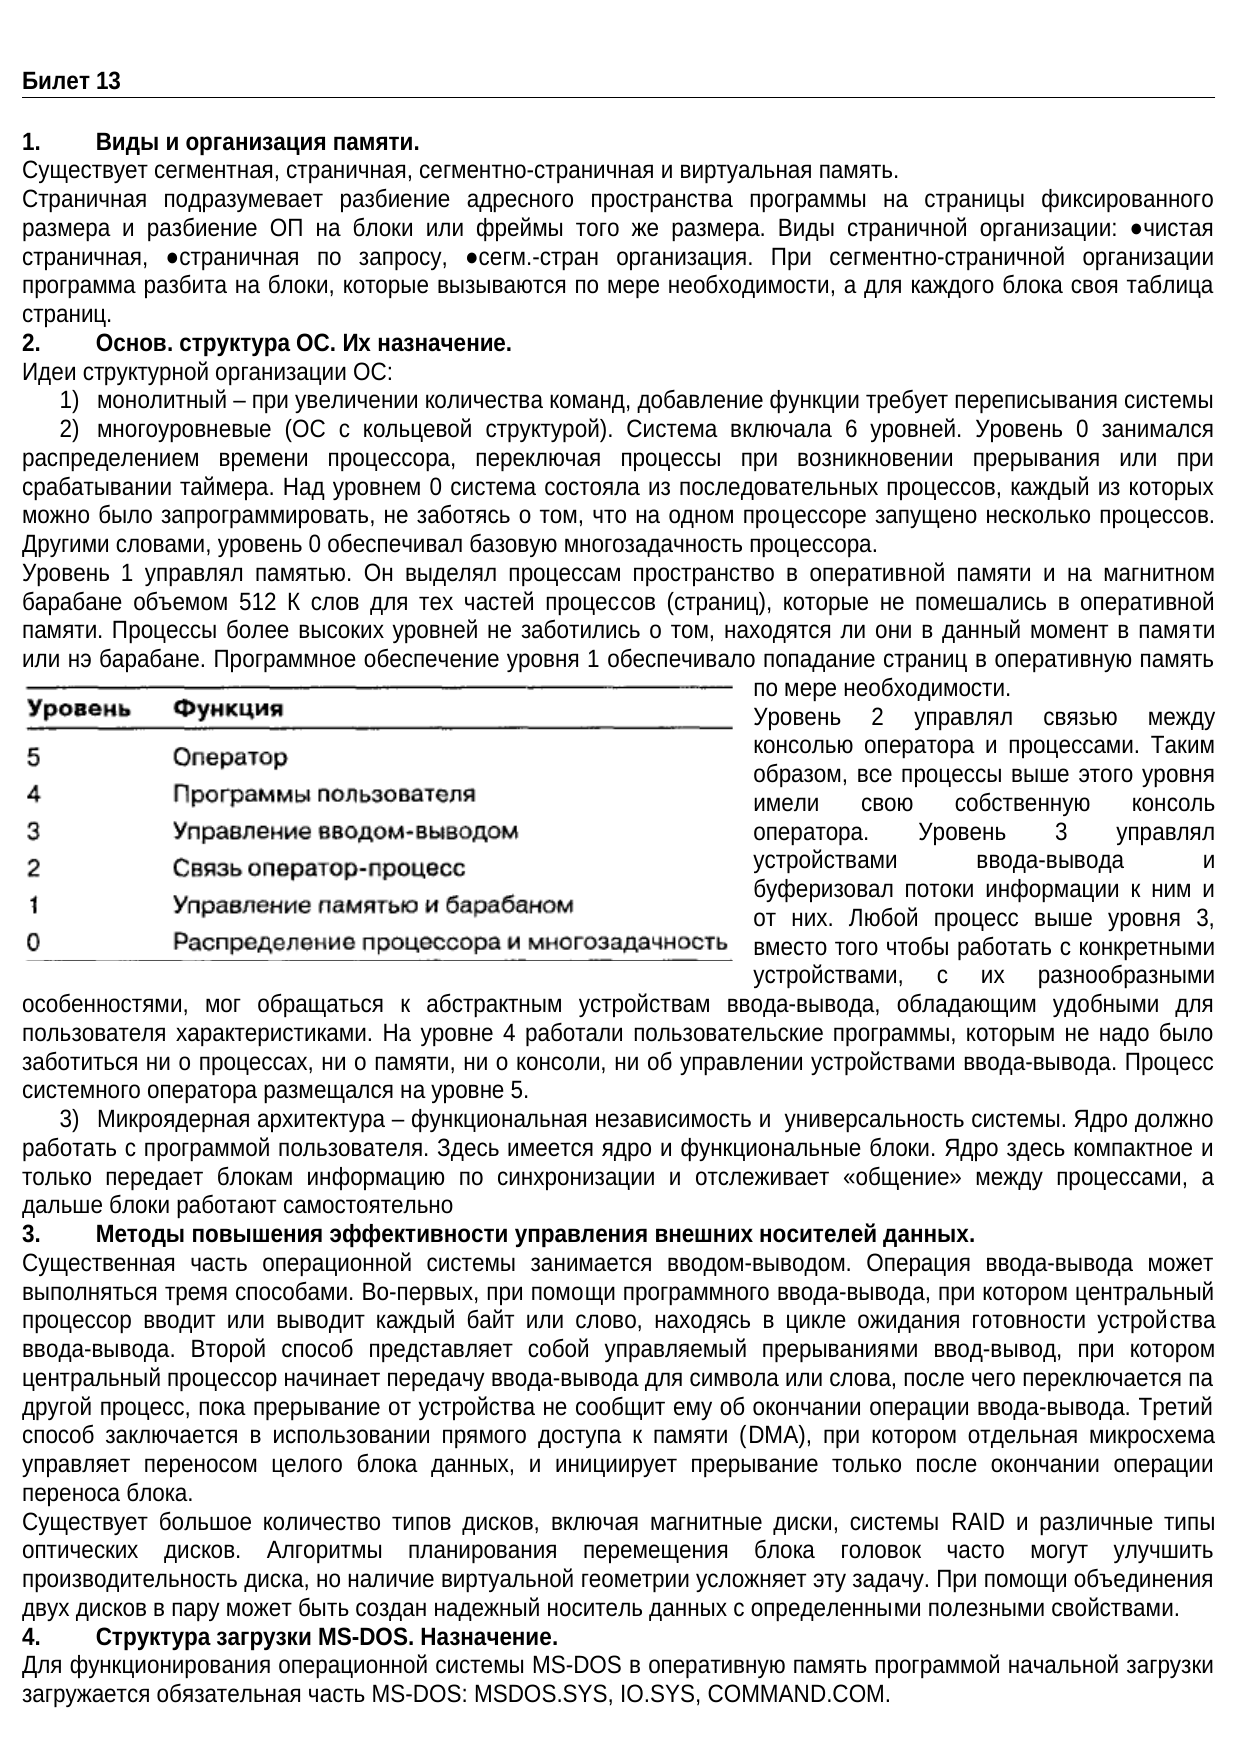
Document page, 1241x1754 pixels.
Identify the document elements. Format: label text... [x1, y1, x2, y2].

text Идеи структурной организации ОС: [22, 357, 1215, 385]
list Микроядерная архитектура – функциональная независимость и универсальность системы. Ядро должно работать с программой пользователя. Здесь имеется ядро и функциональные блоки. Ядро здесь компактное и только передает блокам информацию по синхронизации и отслеживает «общение» между процессами, а дальше блоки работают самостоятельно [22, 1104, 1215, 1219]
list Основ. структура ОС. Их назначение. [22, 328, 1215, 357]
text Уровень 1 управлял памятью. Он выделял процессам пространство в оператив­ной памяти и на магнитном барабане объемом 512 К слов для тех частей процес­сов (страниц), которые не помешались в оперативной памяти. Процессы более высоких уровней не заботились о том, находятся ли они в данный момент в памя­ти или нэ барабане. Программное обеспечение уровня 1 обеспечивало попадание страниц в оперативную память по мере необходимости. [22, 558, 1215, 702]
text Существует сегментная, страничная, сегментно-страничная и виртуальная память. [22, 155, 1215, 184]
list Виды и организация памяти. [22, 127, 1215, 155]
list Методы повышения эффективности управления внешних носителей данных. [22, 1219, 1215, 1248]
list многоуровневые (ОС с кольцевой структурой). Система включала 6 уровней. Уровень 0 занимался распределением времени процессора, переключая процессы при возникновении прерывания или при срабатывании таймера. Над уровнем 0 система состояла из последовательных процессов, каждый из которых можно было запрограммировать, не заботясь о том, что на одном про­цессоре запущено несколько процессов. Другими словами, уровень 0 обеспечивал базовую многозадачность процессора. [22, 414, 1215, 558]
text Существенная часть операционной системы занимается вводом-выводом. Операция ввода-вывода может выполняться тремя способами. Во-первых, при помо­щи программного ввода-вывода, при котором центральный процессор вводит или выводит каждый байт или слово, находясь в цикле ожидания готовности устрой­ства ввода-вывода. Второй способ представляет собой управляемый прерывания­ми ввод-вывод, при котором центральный процессор начинает передачу ввода-вывода для символа или слова, после чего переключается па другой процесс, пока прерывание от устройства не сообщит ему об окончании операции ввода-вывода. Третий способ заключается в использовании прямого доступа к памяти (DMA), при котором отдельная микросхема управляет переносом целого блока данных, и инициирует прерывание только после окончании операции переноса блока. [22, 1248, 1215, 1507]
list Структура загрузки MS-DOS. Назначение. [22, 1622, 1215, 1650]
text Билет 13 [22, 66, 1215, 97]
text Уровень 2 управлял связью между консолью оператора и процессами. Таким образом, все процессы выше этого уровня имели свою собственную консоль оператора. Уровень 3 управлял устройствами ввода-вывода и буферизовал потоки информации к ним и от них. Любой процесс выше уровня 3, вместо того чтобы работать с конкретными устройствами, с их разнообразными особенностями, мог обращаться к абстрактным устройствам ввода-вывода, обладающим удобными для пользователя характеристиками. На уровне 4 работали пользовательские программы, которым не надо было заботиться ни о процессах, ни о памяти, ни о консоли, ни об управлении устройствами ввода-вывода. Процесс системного оператора размещался на уровне 5. [22, 702, 1215, 1104]
text Существует большое количество типов дисков, включая магнитные диски, системы RAID и различные типы оптических дисков. Алгоритмы планирования перемещения блока головок часто могут улучшить производительность диска, но наличие виртуальной геометрии усложняет эту задачу. При помощи объединения двух дисков в пару может быть создан надежный носитель данных с определенны­ми полезными свойствами. [22, 1507, 1215, 1622]
text Для функционирования операционной системы MS-DOS в оперативную память программой начальной загрузки загружается обязательная часть MS-DOS: MSDOS.SYS, IO.SYS, COMMAND.COM. [22, 1650, 1216, 1708]
list монолитный – при увеличении количества команд, добавление функции требует переписывания системы [22, 385, 1215, 414]
text Страничная подразумевает разбиение адресного пространства программы на страницы фиксированного размера и разбиение ОП на блоки или фреймы того же размера. Виды страничной организации: ●чистая страничная, ●страничная по запросу, ●сегм.-стран организация. При сегментно-страничной организации программа разбита на блоки, которые вызываются по мере необходимости, а для каждого блока своя таблица страниц. [22, 184, 1215, 328]
